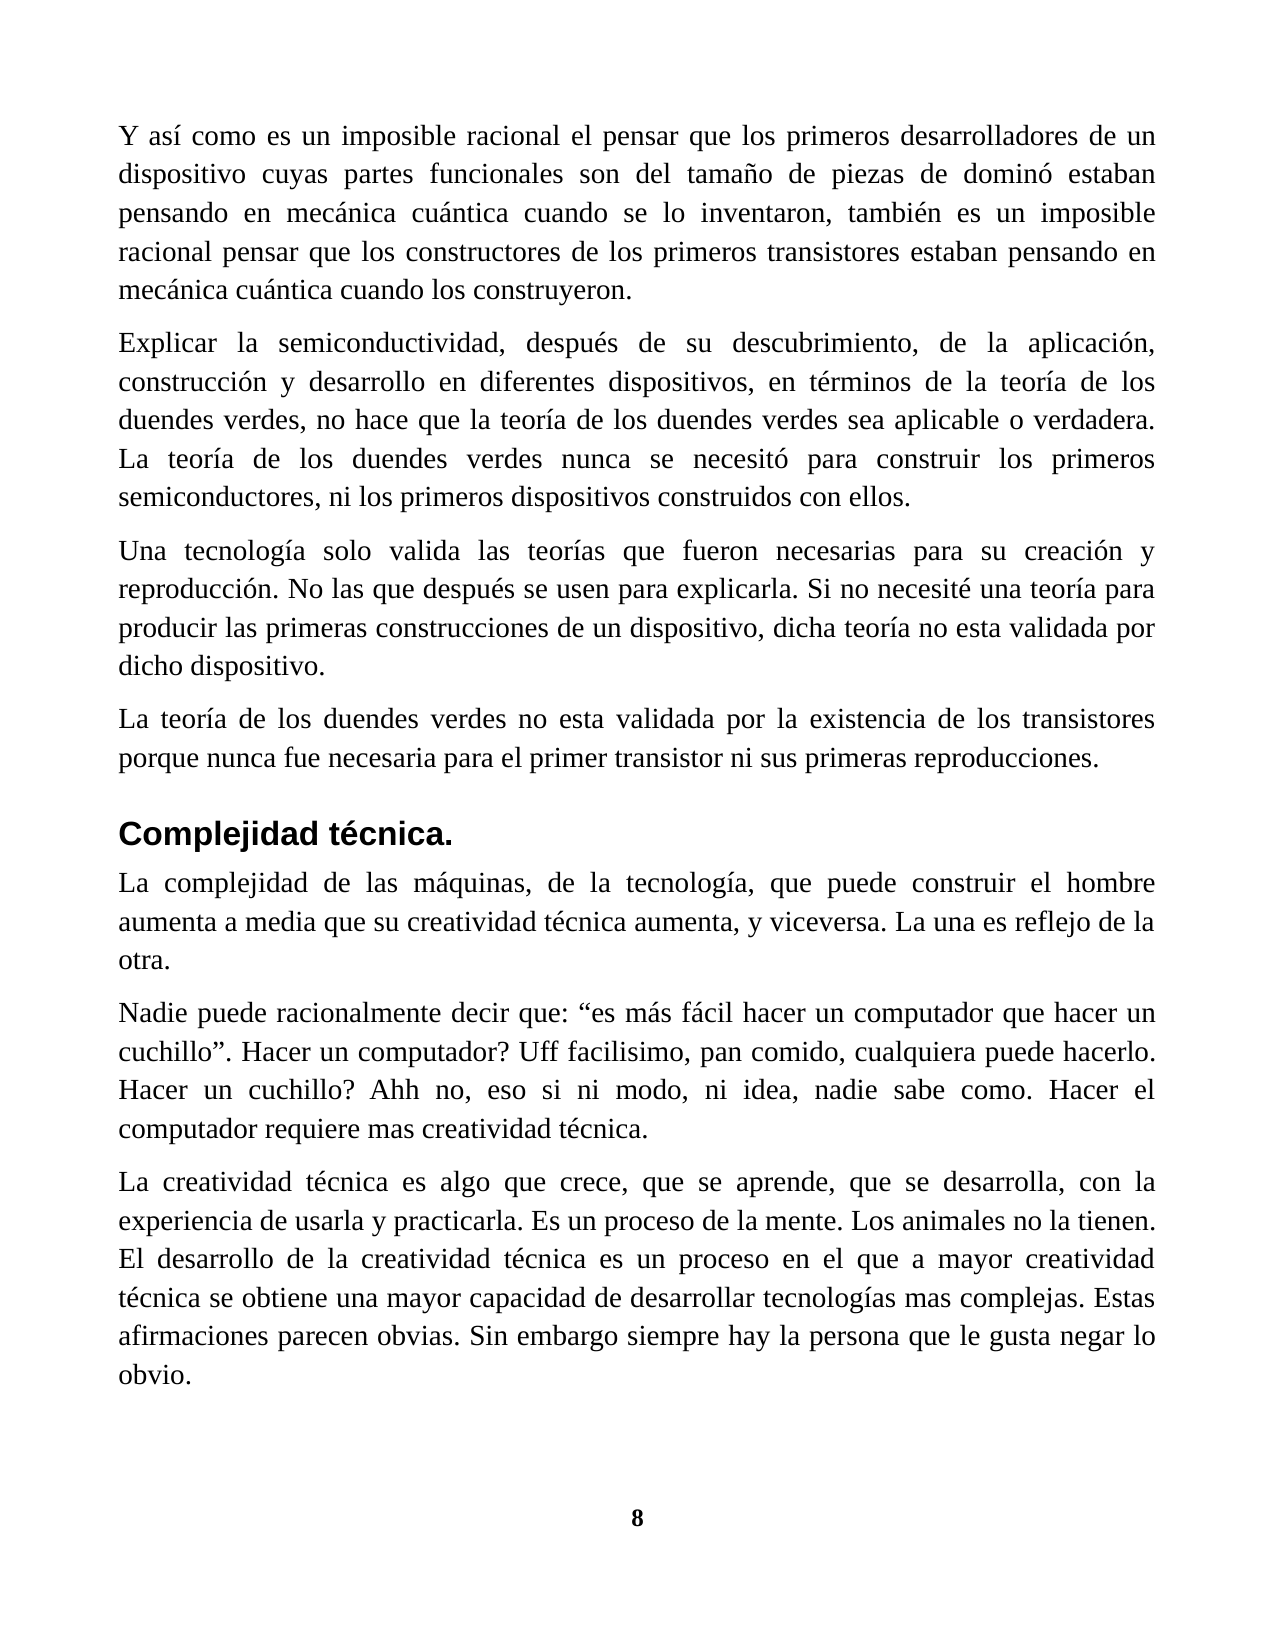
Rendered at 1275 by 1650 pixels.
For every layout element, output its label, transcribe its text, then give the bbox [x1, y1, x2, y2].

text Nadie puede racionalmente decir que: “es más fácil hacer un computador que hacer un cuchillo”. Hacer un computador? Uff facilisimo, pan comido, cualquiera puede hacerlo. Hacer un cuchillo? Ahh no, eso si ni modo, ni idea, nadie sabe como. Hacer el computador requiere mas creatividad técnica. [118, 995, 1157, 1144]
text Explicar la semiconductividad, después de su descubrimiento, de la aplicación, construcción y desarrollo en diferentes dispositivos, en términos de la teoría de los duendes verdes, no hace que la teoría de los duendes verdes sea aplicable o verdadera. La teoría de los duendes verdes nunca se necesitó para construir los primeros semiconductores, ni los primeros dispositivos construidos con ellos. [118, 325, 1157, 513]
text Y así como es un imposible racional el pensar que los primeros desarrolladores de un dispositivo cuyas partes funcionales son del tamaño de piezas de dominó estaban pensando en mecánica cuántica cuando se lo inventaron, también es un imposible racional pensar que los constructores de los primeros transistores estaban pensando en mecánica cuántica cuando los construyeron. [118, 118, 1157, 306]
text Una tecnología solo valida las teorías que fueron necesarias para su creación y reproducción. No las que después se usen para explicarla. Si no necesité una teoría para producir las primeras construcciones de un dispositivo, dicha teoría no esta validada por dicho dispositivo. [118, 533, 1157, 682]
text La teoría de los duendes verdes no esta validada por la existencia de los transistores porque nunca fue necesaria para el primer transistor ni sus primeras reproducciones. [118, 701, 1157, 773]
subtitle Complejidad técnica. [118, 814, 1157, 853]
text La complejidad de las máquinas, de la tecnología, que puede construir el hombre aumenta a media que su creatividad técnica aumenta, y viceversa. La una es reflejo de la otra. [118, 865, 1157, 976]
text La creatividad técnica es algo que crece, que se aprende, que se desarrolla, con la experiencia de usarla y practicarla. Es un proceso de la mente. Los animales no la tienen. El desarrollo de la creatividad técnica es un proceso en el que a mayor creatividad técnica se obtiene una mayor capacidad de desarrollar tecnologías mas complejas. Estas afirmaciones parecen obvias. Sin embargo siempre hay la persona que le gusta negar lo obvio. [118, 1164, 1157, 1390]
